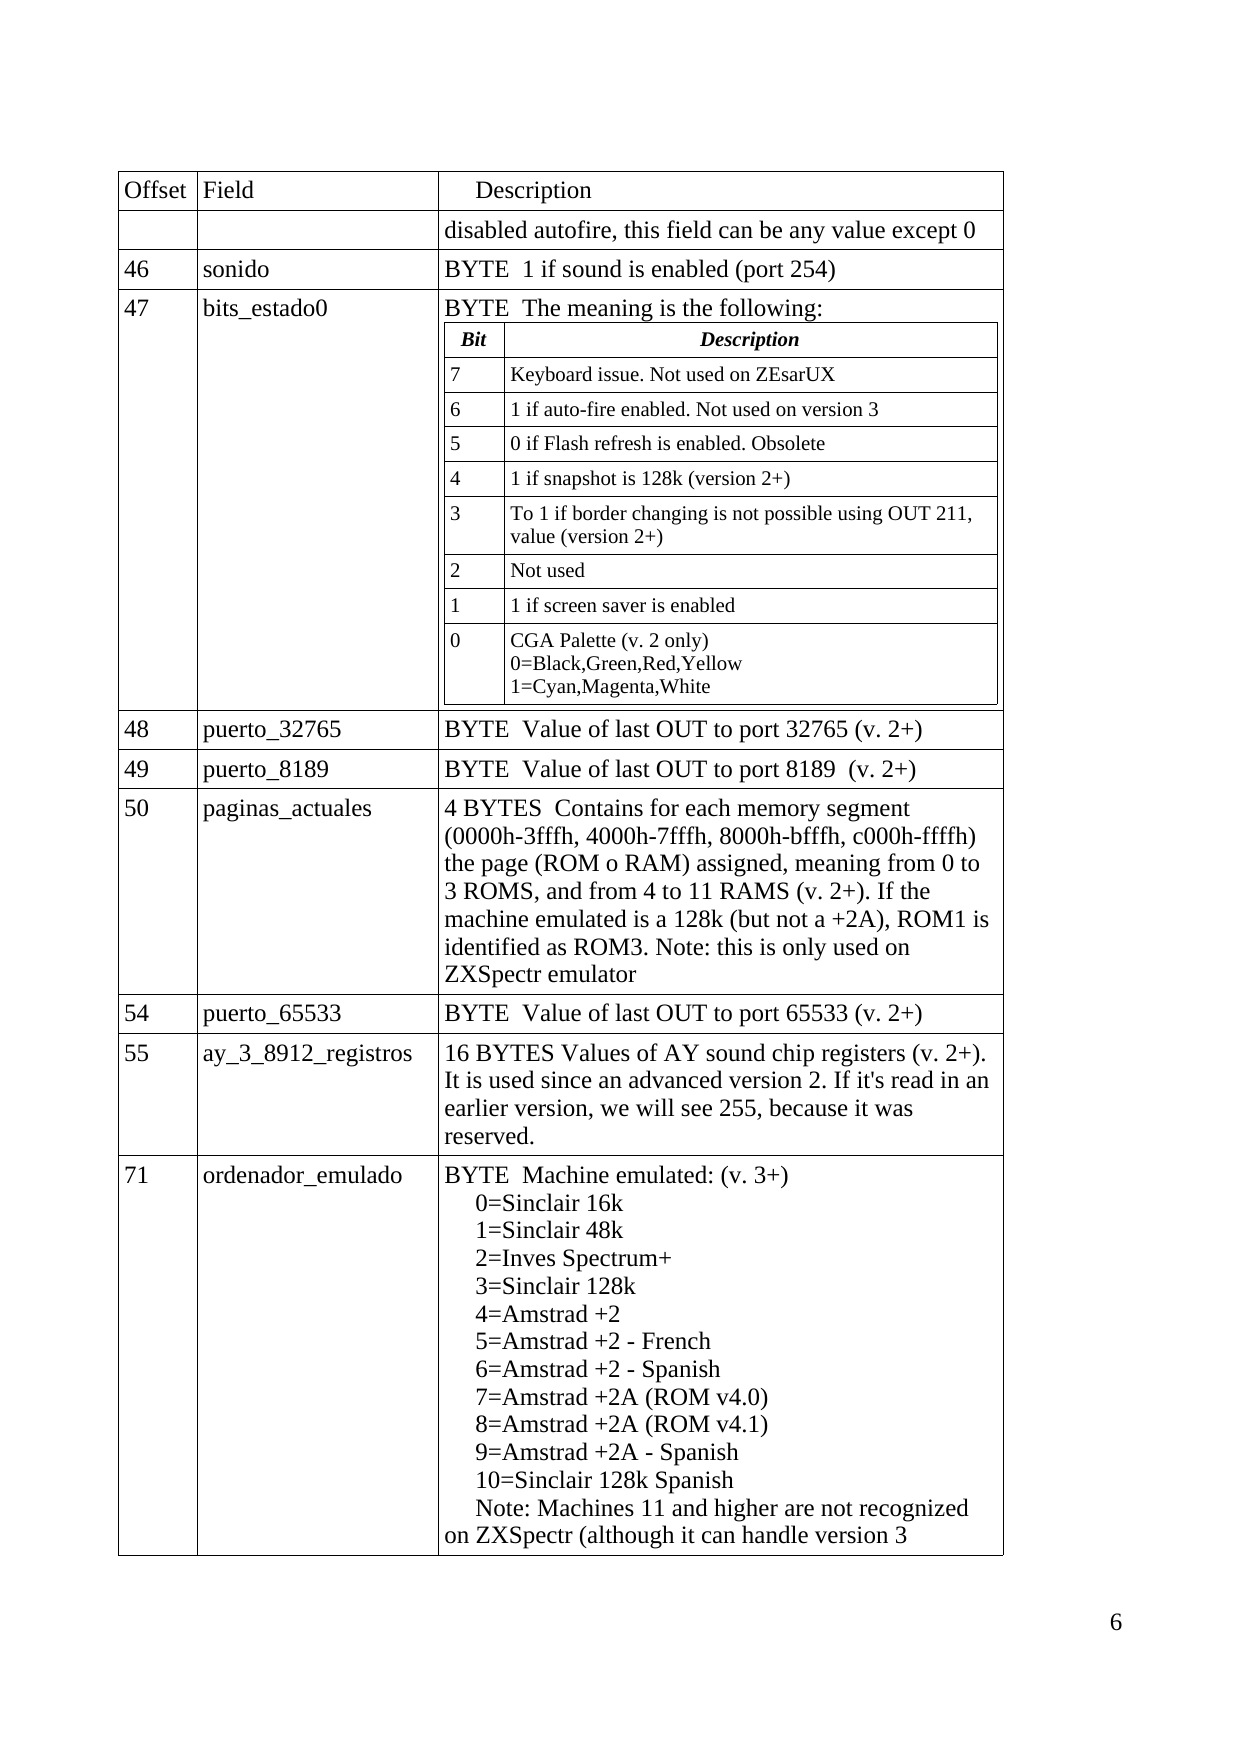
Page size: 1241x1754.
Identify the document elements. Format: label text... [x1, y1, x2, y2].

table_cell [119, 211, 197, 249]
table_cell [198, 211, 438, 249]
table_cell 7 [445, 358, 504, 392]
table_cell puerto_65533 [198, 995, 438, 1033]
table_cell 50 [119, 789, 197, 994]
table_cell 1 [445, 589, 504, 623]
table_cell 0 [445, 624, 504, 704]
table_header Bit [445, 323, 504, 357]
table_cell 46 [119, 250, 197, 289]
table_cell Keyboard issue. Not used on ZEsarUX [505, 358, 997, 392]
table_cell BYTE 1 if sound is enabled (port 254) [439, 250, 1003, 289]
table_cell 6 [445, 393, 504, 426]
table_cell 4 [445, 462, 504, 496]
table_cell 3 [445, 497, 504, 553]
table_cell BYTE The meaning is the following: [439, 290, 1003, 710]
table_header Offset [119, 172, 197, 210]
table_cell 2 [445, 555, 504, 588]
table_cell 49 [119, 750, 197, 788]
table_cell Not used [505, 555, 997, 588]
table_cell 0 if Flash refresh is enabled. Obsolete [505, 427, 997, 461]
table_cell puerto_32765 [198, 711, 438, 749]
table_cell 1 if snapshot is 128k (version 2+) [505, 462, 997, 496]
table_header Description [439, 172, 1003, 210]
table_cell 1 if auto-fire enabled. Not used on version 3 [505, 393, 997, 426]
table_header Description [505, 323, 997, 357]
table_cell BYTE Machine emulated: (v. 3+) 0=Sinclair 16k 1=Sinclair 48k 2=Inves Spectrum+ 3=Sinclair 128k 4=Amstrad +2 5=Amstrad +2 - French 6=Amstrad +2 - Spanish 7=Amstrad +2A (ROM v4.0) 8=Amstrad +2A (ROM v4.1) 9=Amstrad +2A - Spanish 10=Sinclair 128k Spanish Note: Machines 11 and higher are not recognized on ZXSpectr (although it can handle version 3 [439, 1156, 1003, 1555]
table_cell BYTE Value of last OUT to port 32765 (v. 2+) [439, 711, 1003, 749]
table_cell 4 BYTES Contains for each memory segment (0000h-3fffh, 4000h-7fffh, 8000h-bfffh, c000h-ffffh) the page (ROM o RAM) assigned, meaning from 0 to 3 ROMS, and from 4 to 11 RAMS (v. 2+). If the machine emulated is a 128k (but not a +2A), ROM1 is identified as ROM3. Note: this is only used on ZXSpectr emulator [439, 789, 1003, 994]
table_cell bits_estado0 [198, 290, 438, 710]
table_cell BYTE Value of last OUT to port 65533 (v. 2+) [439, 995, 1003, 1033]
table_cell CGA Palette (v. 2 only) 0=Black,Green,Red,Yellow 1=Cyan,Magenta,White [505, 624, 997, 704]
table_cell paginas_actuales [198, 789, 438, 994]
table_cell 47 [119, 290, 197, 710]
table_cell disabled autofire, this field can be any value except 0 [439, 211, 1003, 249]
table_cell 1 if screen saver is enabled [505, 589, 997, 623]
table_cell puerto_8189 [198, 750, 438, 788]
table_cell 16 BYTES Values of AY sound chip registers (v. 2+). It is used since an advanced version 2. If it's read in an earlier version, we will see 255, because it was reserved. [439, 1034, 1003, 1155]
table_cell To 1 if border changing is not possible using OUT 211, value (version 2+) [505, 497, 997, 553]
table_cell 55 [119, 1034, 197, 1155]
table_cell sonido [198, 250, 438, 289]
table_cell ordenador_emulado [198, 1156, 438, 1555]
table_cell 71 [119, 1156, 197, 1555]
table_cell 48 [119, 711, 197, 749]
table_cell BYTE Value of last OUT to port 8189 (v. 2+) [439, 750, 1003, 788]
table_header Field [198, 172, 438, 210]
table_cell 5 [445, 427, 504, 461]
table_cell 54 [119, 995, 197, 1033]
table_cell ay_3_8912_registros [198, 1034, 438, 1155]
